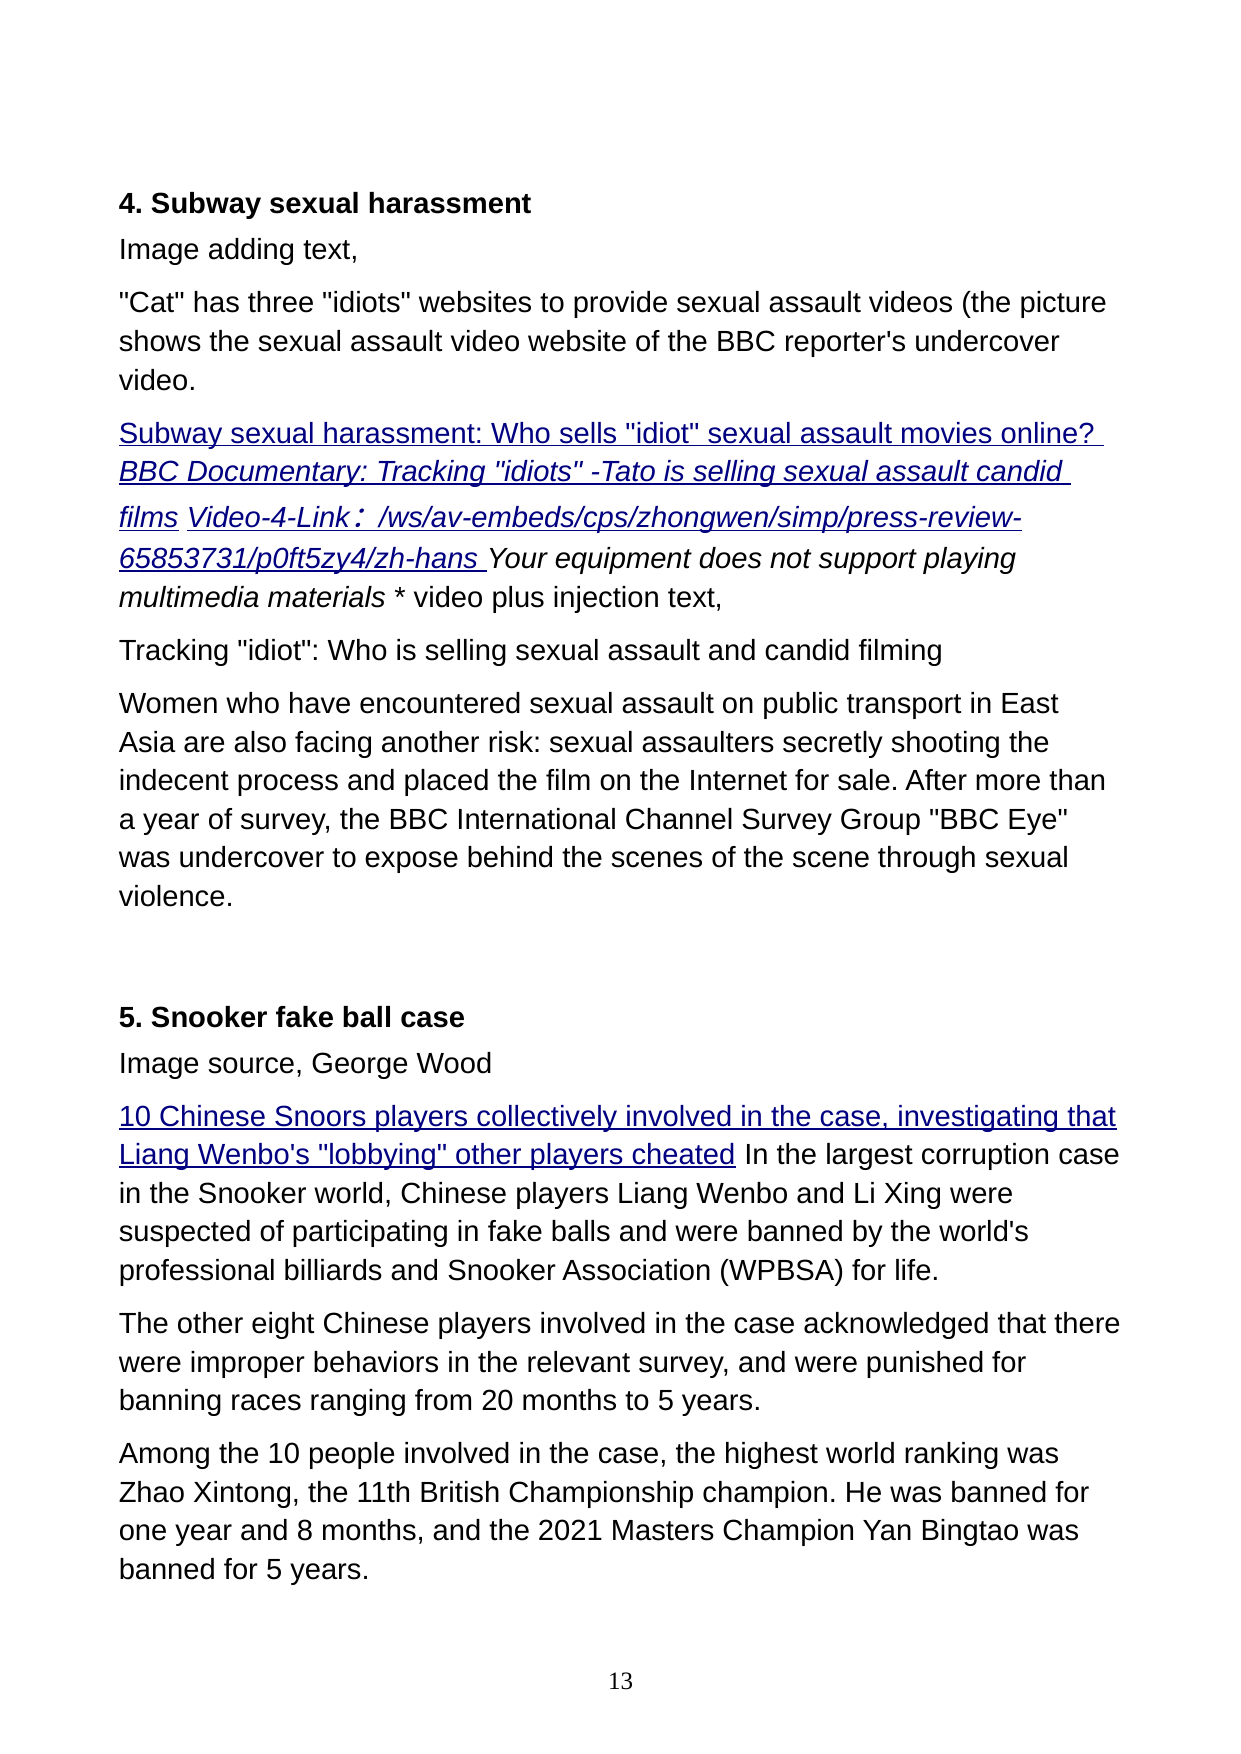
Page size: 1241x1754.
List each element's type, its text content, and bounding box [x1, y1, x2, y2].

text 10 Chinese Snoors players collectively involved in the case, investigating that Liang Wenbo's "lobbying" other players cheated In the largest corruption case in the Snooker world, Chinese players Liang Wenbo and Li Xing were suspected of participating in fake balls and were banned by the world's professional billiards and Snooker Association (WPBSA) for life. [118, 1099, 1122, 1286]
subtitle 4. Subway sexual harassment [118, 186, 1122, 220]
text Subway sexual harassment: Who sells "idiot" sexual assault movies online? BBC Documentary: Tracking "idiots" -Tato is selling sexual assault candid films Video-4-Link：/ws/av-embeds/cps/zhongwen/simp/press-review-65853731/p0ft5zy4/zh-hans Your equipment does not support playing multimedia materials * video plus injection text, [118, 416, 1122, 613]
text The other eight Chinese players involved in the case acknowledged that there were improper behaviors in the relevant survey, and were punished for banning races ranging from 20 months to 5 years. [118, 1306, 1122, 1417]
text Women who have encountered sexual assault on public transport in East Asia are also facing another risk: sexual assaulters secretly shooting the indecent process and placed the film on the Internet for sale. After more than a year of survey, the BBC International Channel Survey Group "BBC Eye" was undercover to expose behind the scenes of the scene through sexual violence. [118, 686, 1122, 912]
text "Cat" has three "idiots" websites to provide sexual assault videos (the picture shows the sexual assault video website of the BBC reporter's undercover video. [118, 285, 1122, 396]
text Image adding text, [118, 232, 1122, 266]
text Among the 10 people involved in the case, the highest world ranking was Zhao Xintong, the 11th British Championship champion. He was banned for one year and 8 months, and the 2021 Masters Champion Yan Bingtao was banned for 5 years. [118, 1436, 1122, 1585]
text Tracking "idiot": Who is selling sexual assault and candid filming [118, 633, 1122, 666]
text Image source, George Wood [118, 1046, 1122, 1079]
subtitle 5. Snooker fake ball case [118, 999, 1122, 1033]
